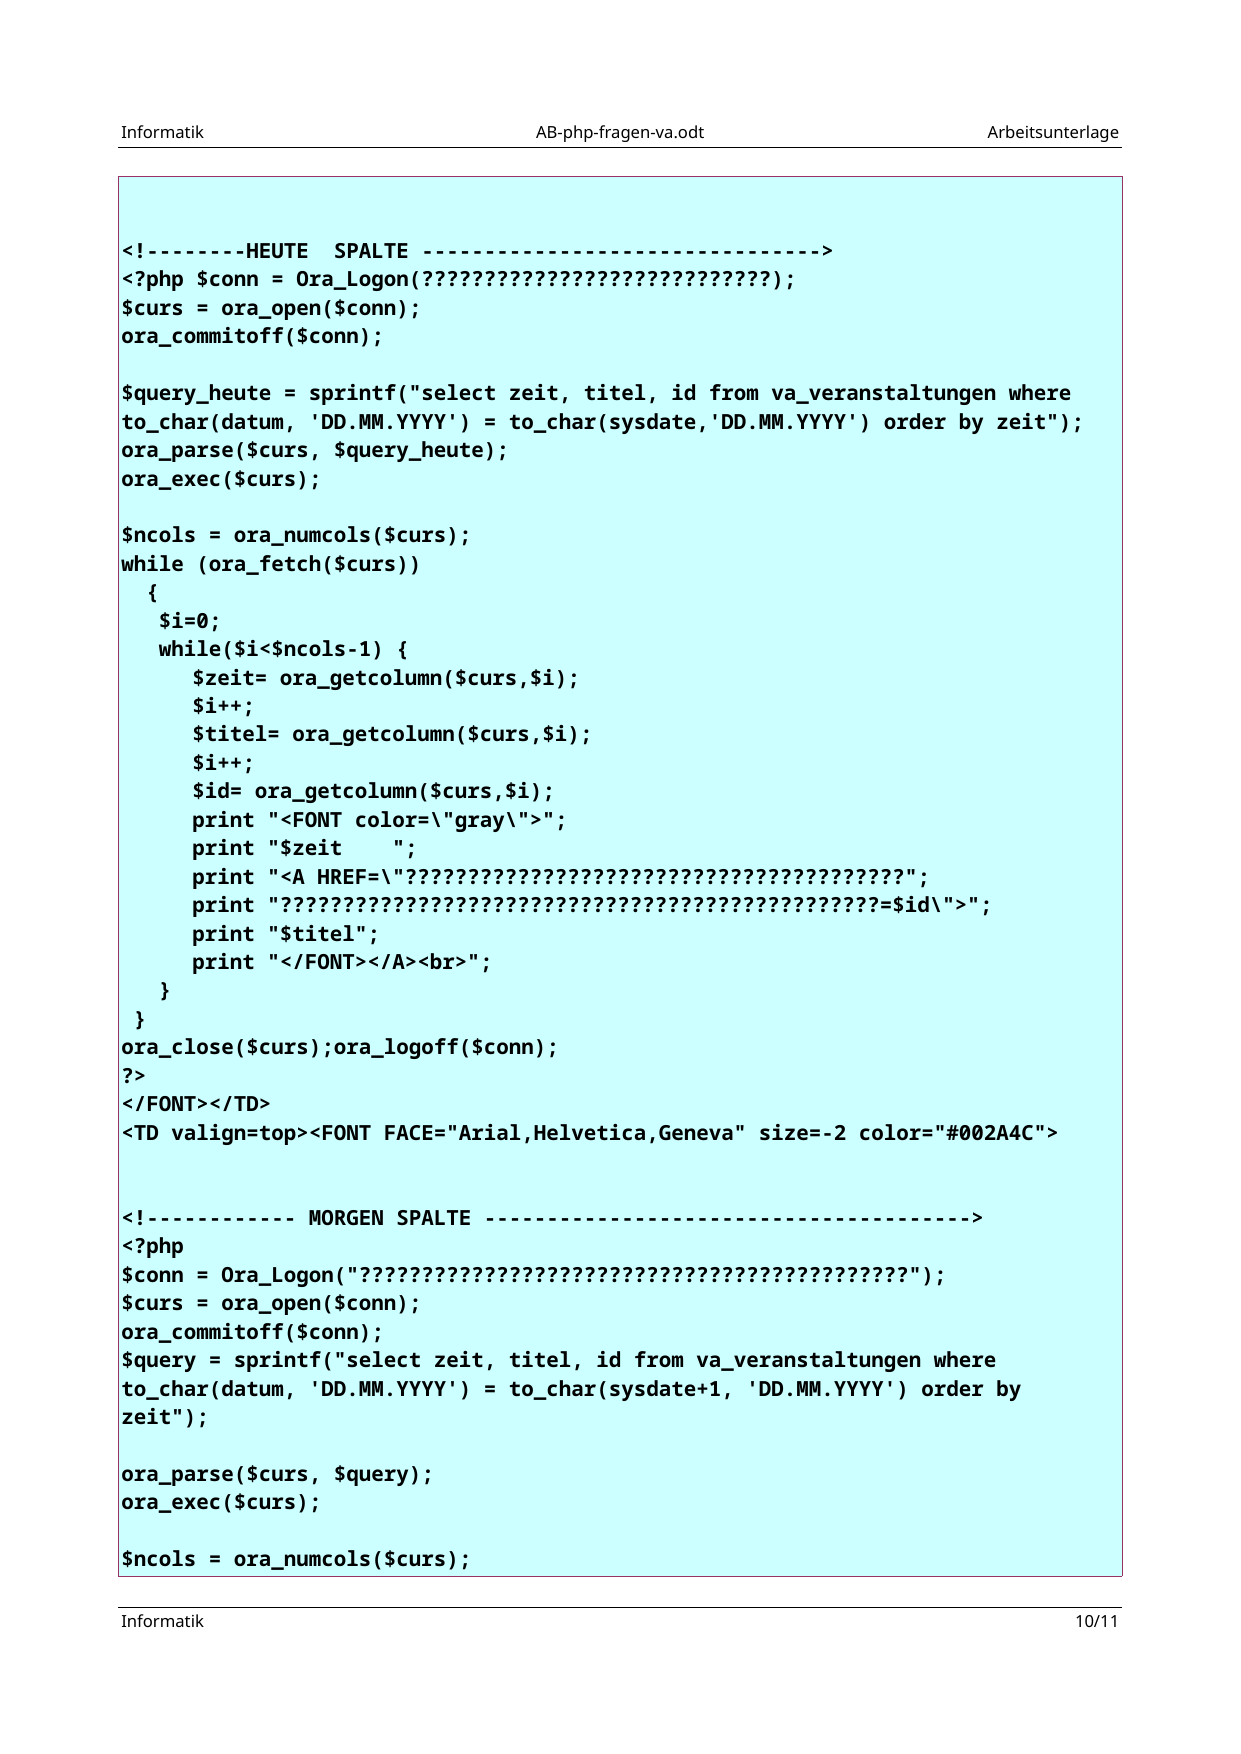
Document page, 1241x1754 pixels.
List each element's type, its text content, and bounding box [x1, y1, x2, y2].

text <!--------HEUTE SPALTE --------------------------------> [119, 233, 1122, 262]
text $curs = ora_open($conn); [119, 290, 1122, 318]
text $zeit= ora_getcolumn($curs,$i); [119, 660, 1122, 688]
text while (ora_fetch($curs)) [119, 546, 1122, 574]
text ora_commitoff($conn); [119, 318, 1122, 347]
text print "????????????????????????????????????????????????=$id\">"; [119, 887, 1122, 916]
text $curs = ora_open($conn); [119, 1285, 1122, 1314]
text print "$zeit "; [119, 830, 1122, 859]
text $i++; [119, 688, 1122, 717]
text $ncols = ora_numcols($curs); [119, 1541, 1122, 1576]
text ora_parse($curs, $query_heute); [119, 432, 1122, 461]
text ora_parse($curs, $query); [119, 1456, 1122, 1484]
text } [119, 972, 1122, 1001]
text <TD valign=top><FONT FACE="Arial,Helvetica,Geneva" size=-2 color="#002A4C"> [119, 1115, 1122, 1143]
text $query_heute = sprintf("select zeit, titel, id from va_veranstaltungen where to_char(datum, 'DD.MM.YYYY') = to_char(sysdate,'DD.MM.YYYY') order by zeit"); [119, 375, 1122, 432]
text <!------------ MORGEN SPALTE ---------------------------------------> [119, 1200, 1122, 1228]
text $id= ora_getcolumn($curs,$i); [119, 773, 1122, 802]
text <?php [119, 1228, 1122, 1257]
text $conn = Ora_Logon("????????????????????????????????????????????"); [119, 1257, 1122, 1285]
text while($i<$ncols-1) { [119, 631, 1122, 660]
text } [119, 1001, 1122, 1029]
text $query = sprintf("select zeit, titel, id from va_veranstaltungen where to_char(datum, 'DD.MM.YYYY') = to_char(sysdate+1, 'DD.MM.YYYY') order by zeit"); [119, 1342, 1122, 1427]
text $ncols = ora_numcols($curs); [119, 517, 1122, 546]
text $i++; [119, 745, 1122, 773]
text ora_exec($curs); [119, 1484, 1122, 1513]
text print "<FONT color=\"gray\">"; [119, 802, 1122, 830]
text { [119, 574, 1122, 603]
text print "<A HREF=\"????????????????????????????????????????"; [119, 859, 1122, 887]
text </FONT></TD> [119, 1086, 1122, 1115]
text print "</FONT></A><br>"; [119, 944, 1122, 972]
text print "$titel"; [119, 916, 1122, 944]
text $i=0; [119, 603, 1122, 631]
text $titel= ora_getcolumn($curs,$i); [119, 717, 1122, 745]
text ora_commitoff($conn); [119, 1314, 1122, 1342]
text ora_exec($curs); [119, 461, 1122, 489]
text <?php $conn = Ora_Logon(????????????????????????????); [119, 262, 1122, 290]
text ora_close($curs);ora_logoff($conn); [119, 1029, 1122, 1058]
text ?> [119, 1058, 1122, 1086]
